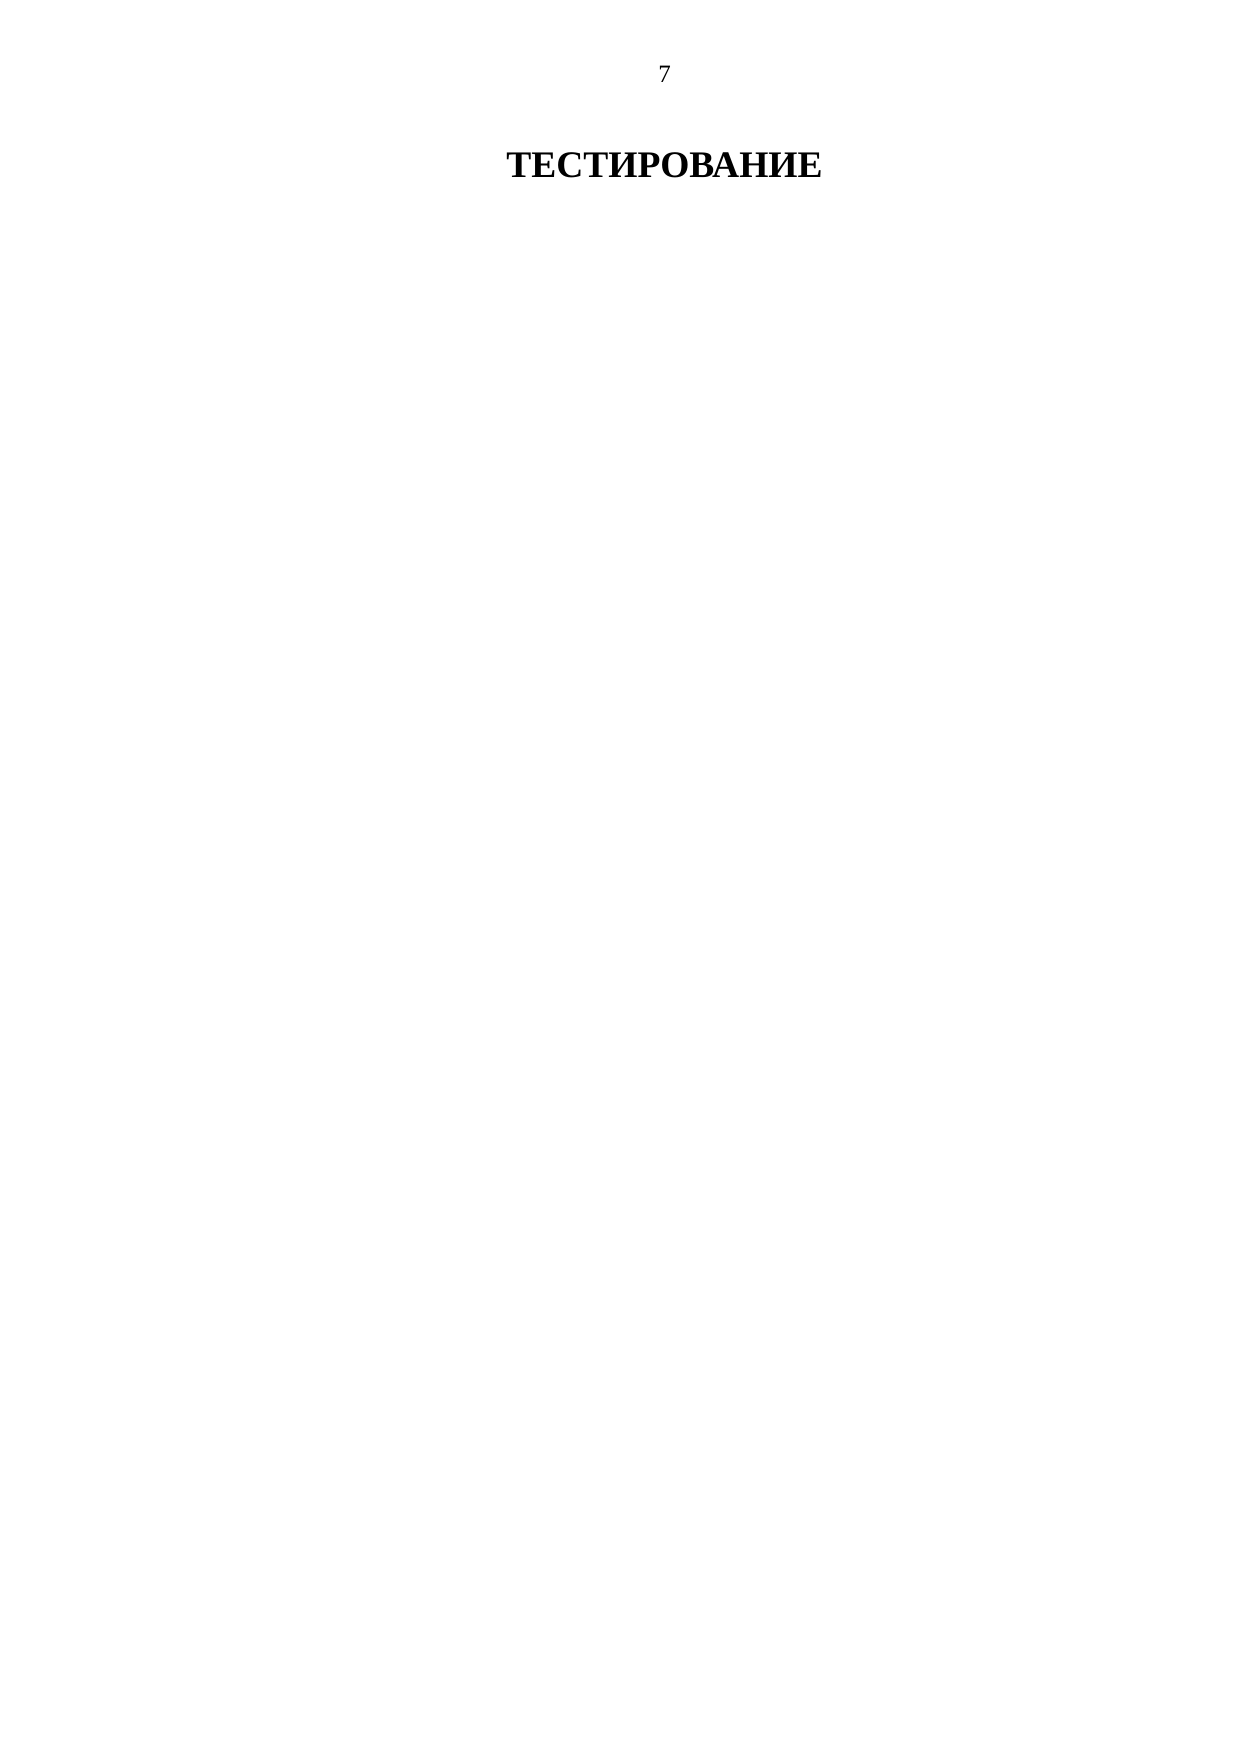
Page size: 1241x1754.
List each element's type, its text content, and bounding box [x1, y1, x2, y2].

subtitle тестирование [148, 142, 1181, 185]
